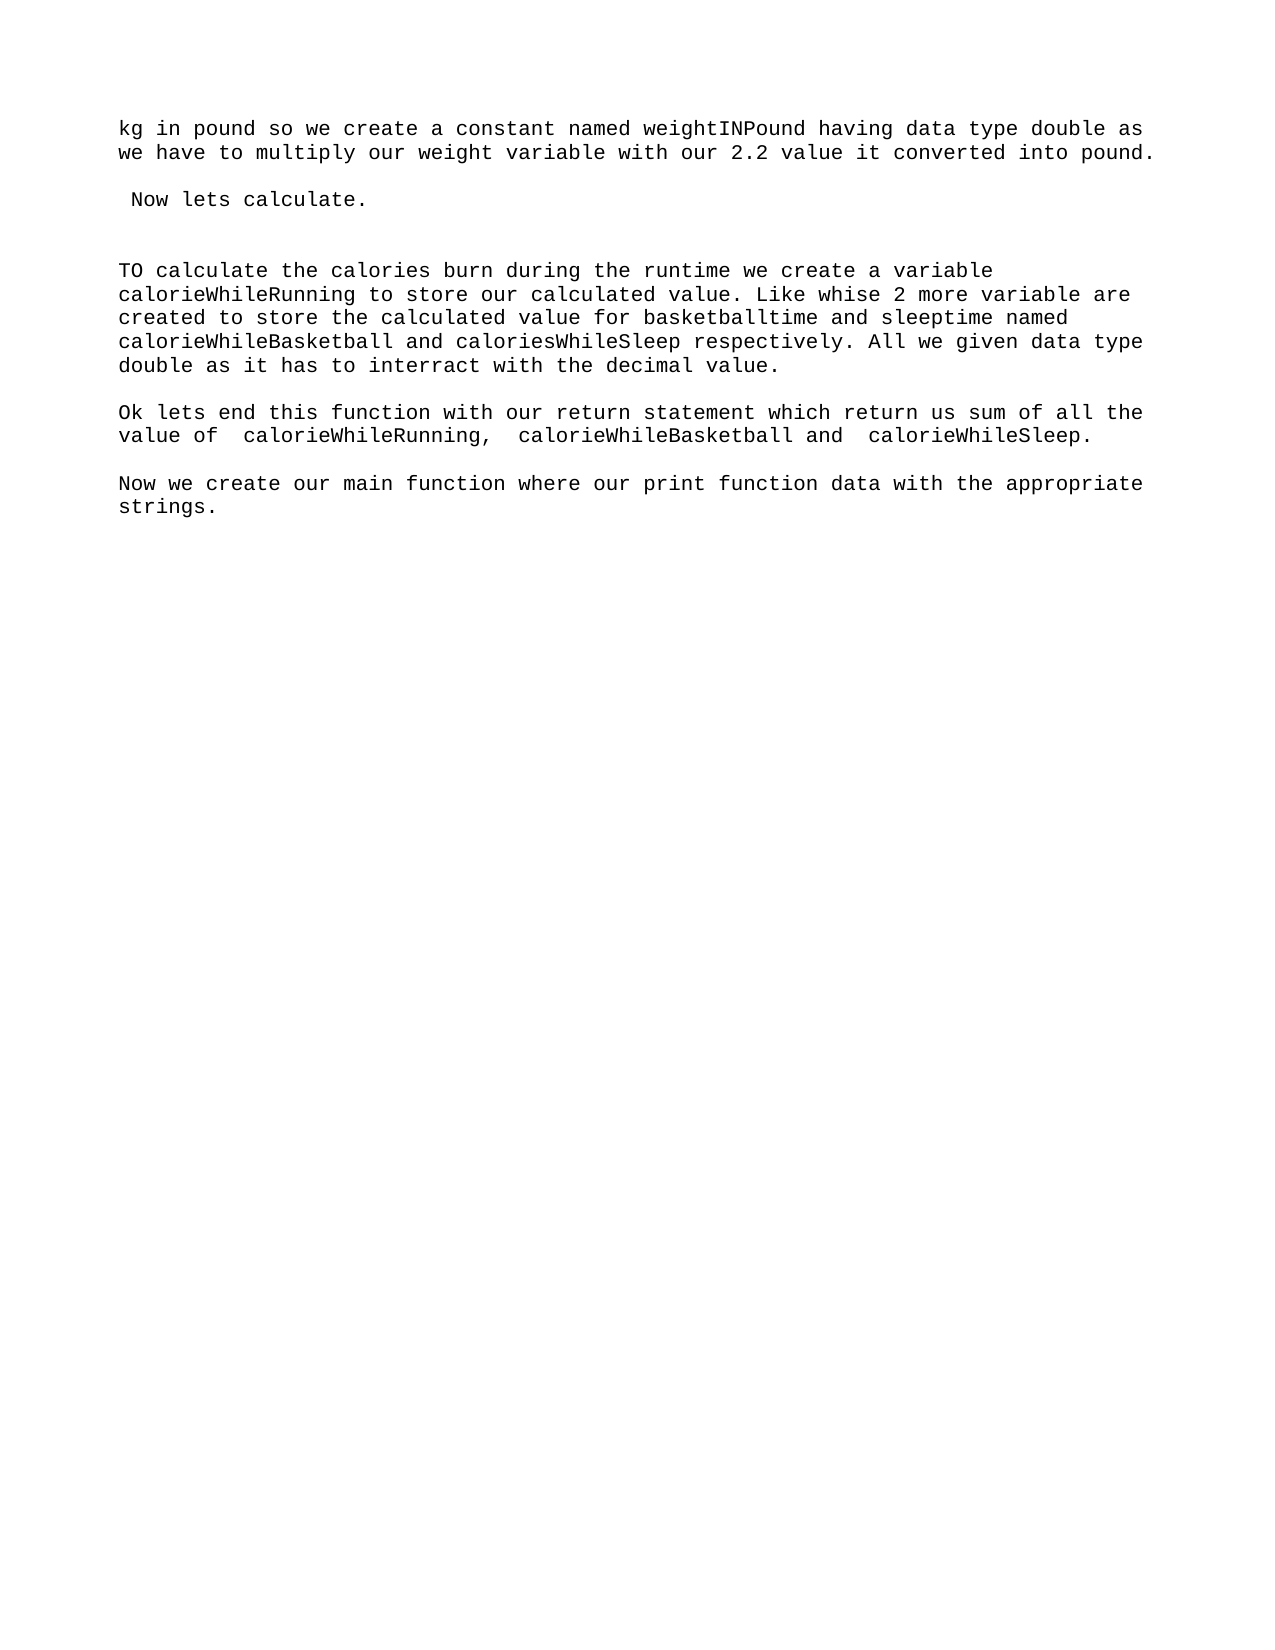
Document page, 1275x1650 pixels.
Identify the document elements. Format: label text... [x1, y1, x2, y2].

text Now lets calculate. [118, 189, 1157, 213]
text TO calculate the calories burn during the runtime we create a variable calorieWhileRunning to store our calculated value. Like whise 2 more variable are created to store the calculated value for basketballtime and sleeptime named calorieWhileBasketball and caloriesWhileSleep respectively. All we given data type double as it has to interract with the decimal value. [118, 260, 1157, 378]
text Now we create our main function where our print function data with the appropriate strings. [118, 473, 1157, 520]
text kg in pound so we create a constant named weightINPound having data type double as we have to multiply our weight variable with our 2.2 value it converted into pound. [118, 118, 1157, 165]
text Ok lets end this function with our return statement which return us sum of all the value of calorieWhileRunning, calorieWhileBasketball and calorieWhileSleep. [118, 402, 1157, 449]
